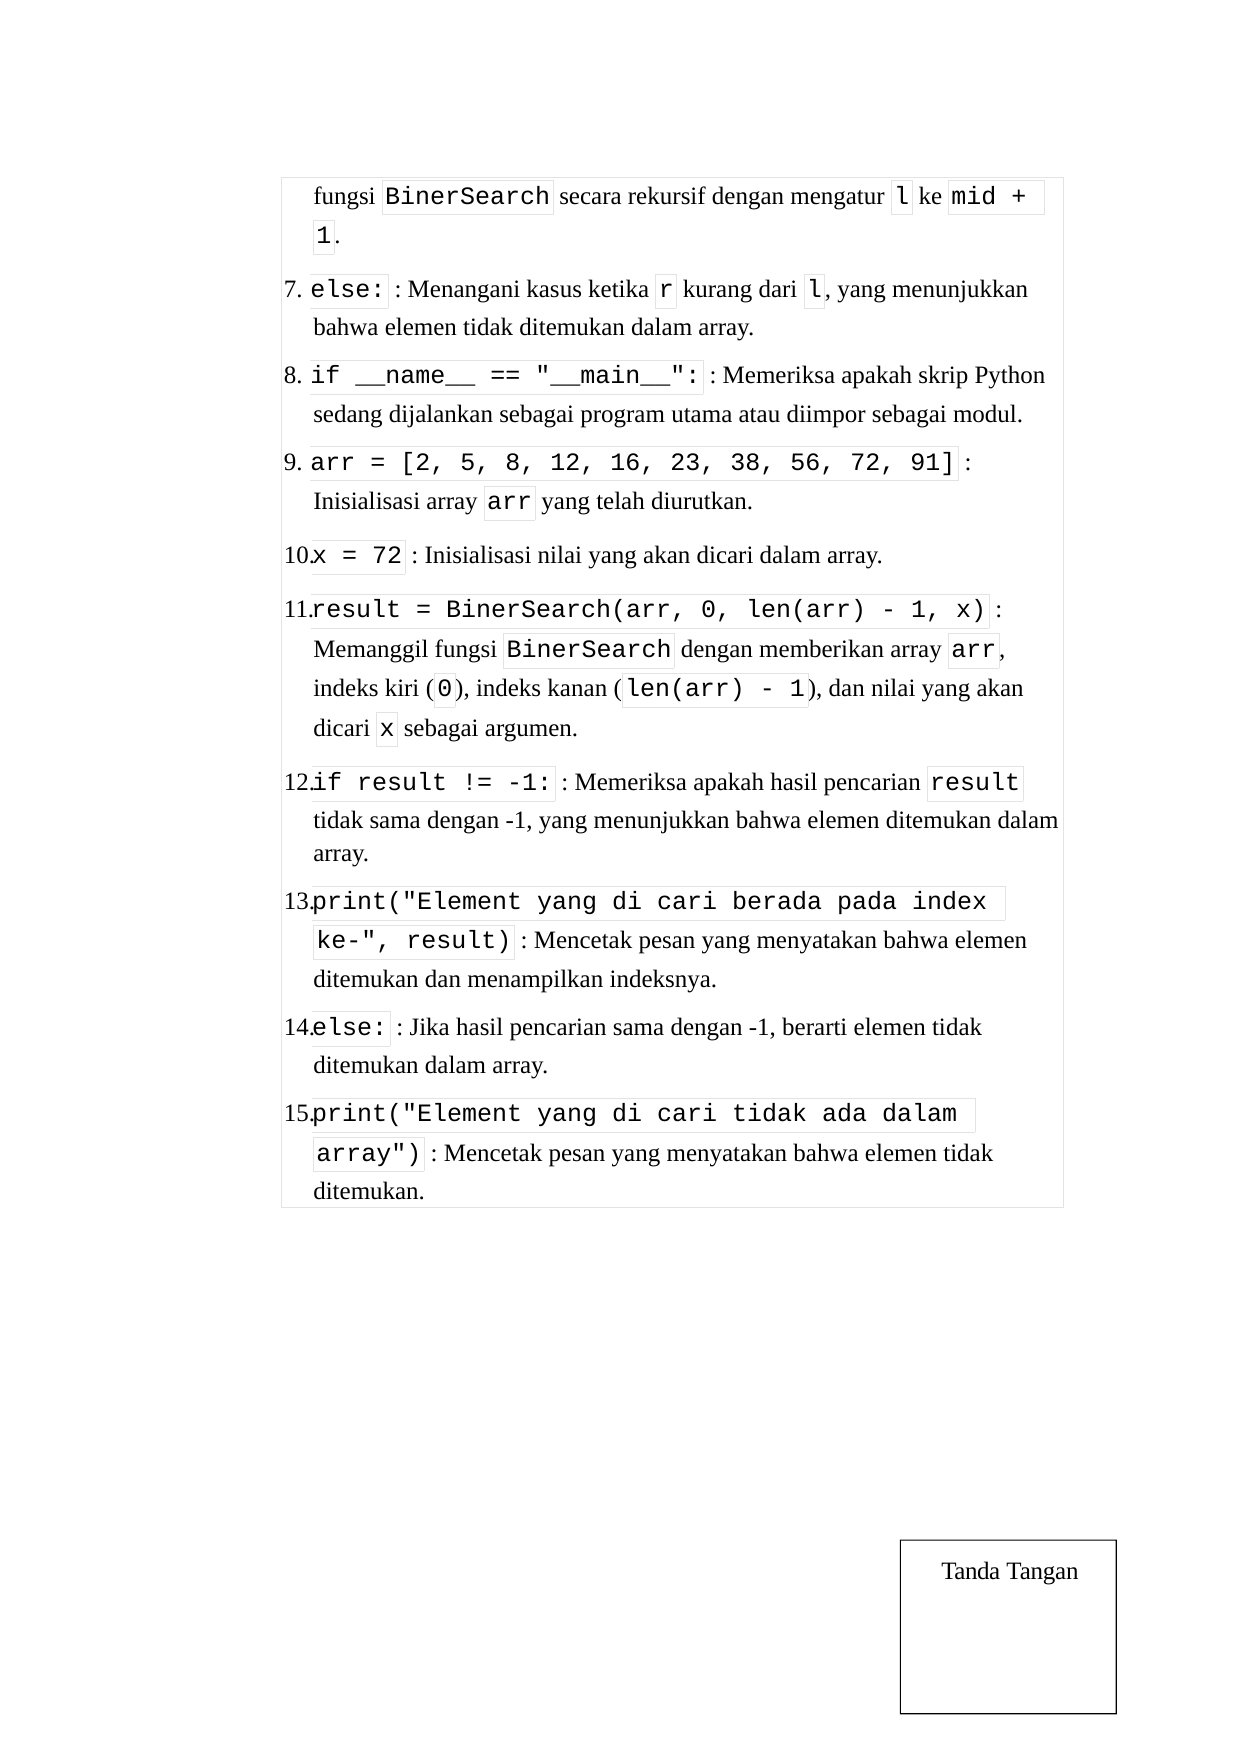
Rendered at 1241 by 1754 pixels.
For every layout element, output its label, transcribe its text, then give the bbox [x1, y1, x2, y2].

list fungsi BinerSearch secara rekursif dengan mengatur l ke mid + 1. [282, 178, 1063, 254]
list else: : Jika hasil pencarian sama dengan -1, berarti elemen tidak ditemukan dalam array. [282, 1008, 1063, 1079]
list else: : Menangani kasus ketika r kurang dari l, yang menunjukkan bahwa elemen tidak ditemukan dalam array. [282, 271, 1063, 341]
list if __name__ == "__main__": : Memeriksa apakah skrip Python sedang dijalankan sebagai program utama atau diimpor sebagai modul. [282, 357, 1063, 427]
list x = 72 : Inisialisasi nilai yang akan dicari dalam array. [282, 537, 1063, 574]
list arr = [2, 5, 8, 12, 16, 23, 38, 56, 72, 91] : Inisialisasi array arr yang telah diurutkan. [282, 443, 1063, 520]
list print("Element yang di cari berada pada index ke-", result) : Mencetak pesan yang menyatakan bahwa elemen ditemukan dan menampilkan indeksnya. [282, 883, 1063, 992]
list result = BinerSearch(arr, 0, len(arr) - 1, x) : Memanggil fungsi BinerSearch dengan memberikan array arr, indeks kiri (0), indeks kanan (len(arr) - 1), dan nilai yang akan dicari x sebagai argumen. [282, 591, 1063, 747]
list print("Element yang di cari tidak ada dalam array") : Mencetak pesan yang menyatakan bahwa elemen tidak ditemukan. [282, 1094, 1063, 1207]
list if result != -1: : Memeriksa apakah hasil pencarian result tidak sama dengan -1, yang menunjukkan bahwa elemen ditemukan dalam array. [282, 763, 1063, 867]
